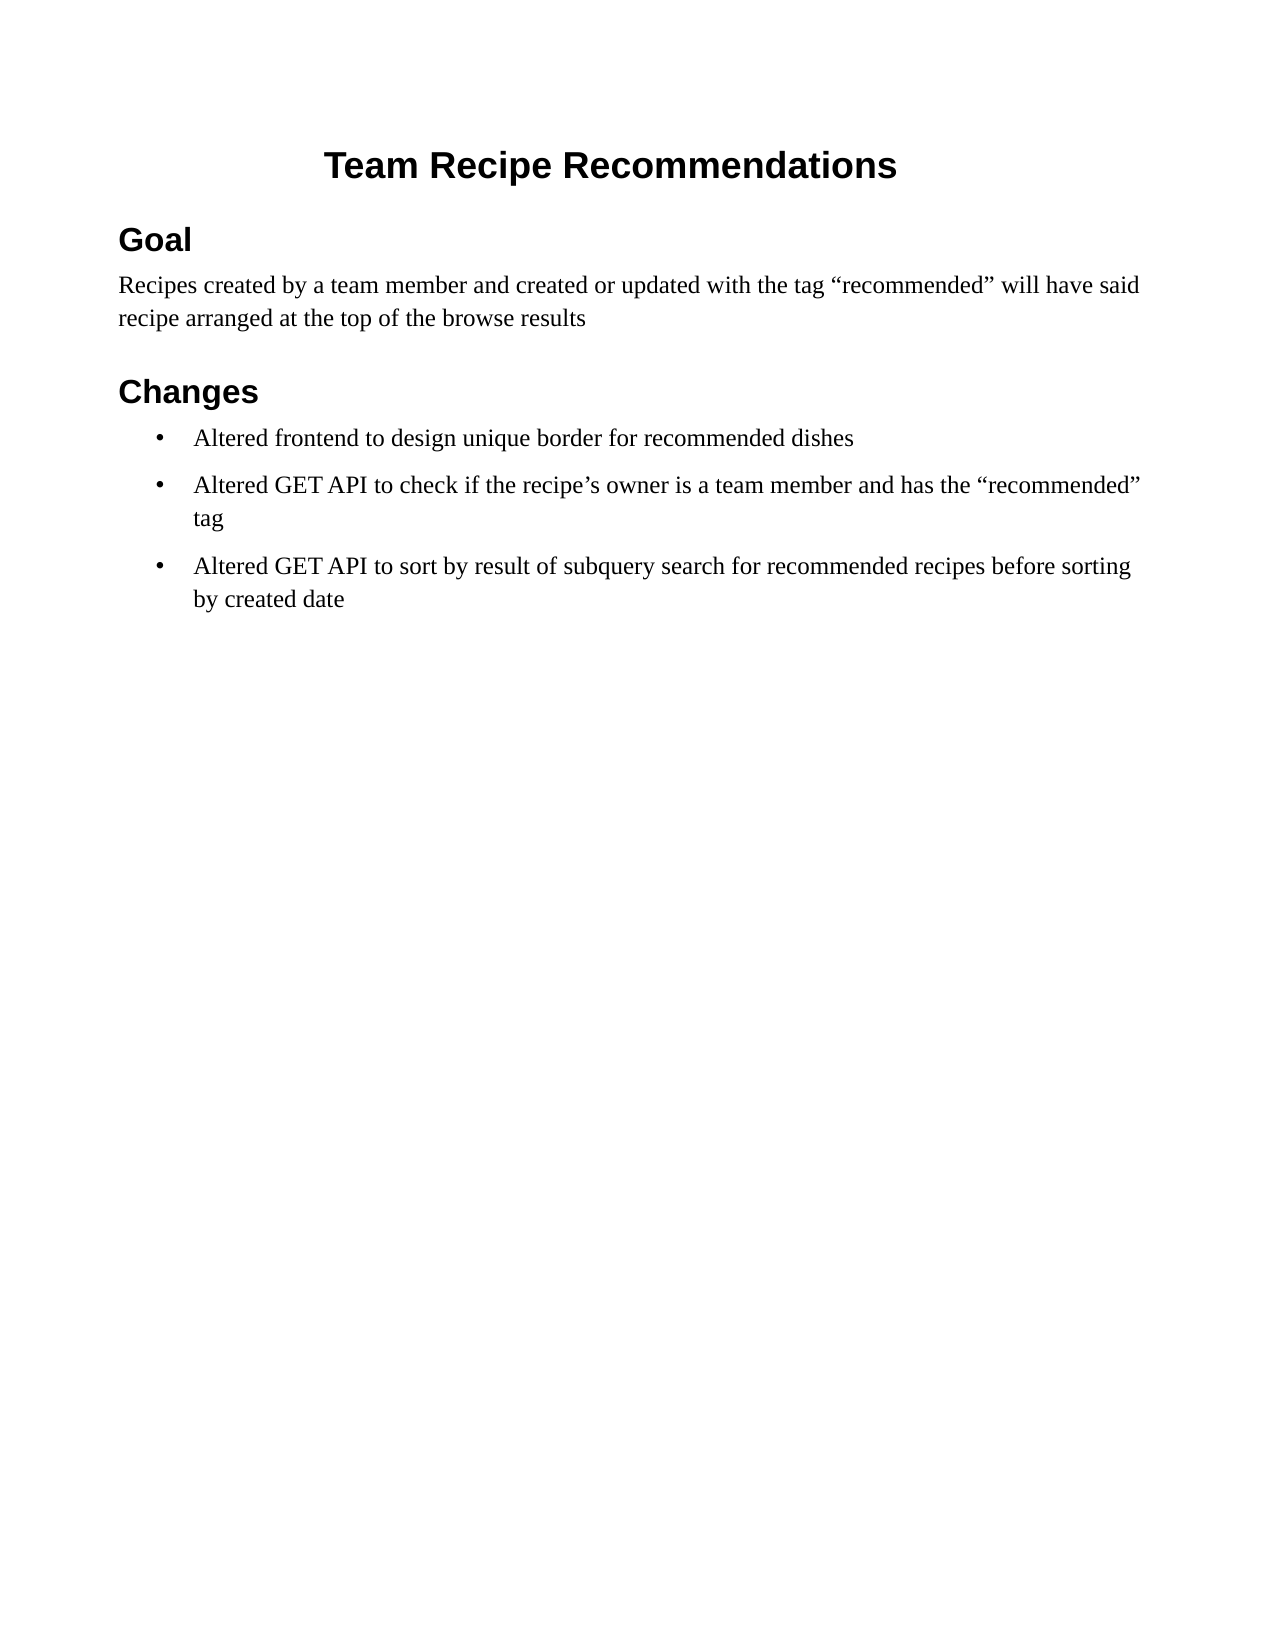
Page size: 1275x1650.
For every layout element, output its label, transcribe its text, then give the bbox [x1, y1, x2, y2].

subtitle Goal [118, 219, 1157, 258]
list Altered frontend to design unique border for recommended dishes [156, 423, 1157, 452]
subtitle Changes [118, 372, 1157, 410]
text Recipes created by a team member and created or updated with the tag “recommended” will have said recipe arranged at the top of the browse results [118, 271, 1157, 332]
list Altered GET API to sort by result of subquery search for recommended recipes before sorting by created date [156, 551, 1157, 613]
list Altered GET API to check if the recipe’s owner is a team member and has the “recommended” tag [156, 471, 1157, 532]
subtitle Team Recipe Recommendations [118, 143, 1157, 186]
